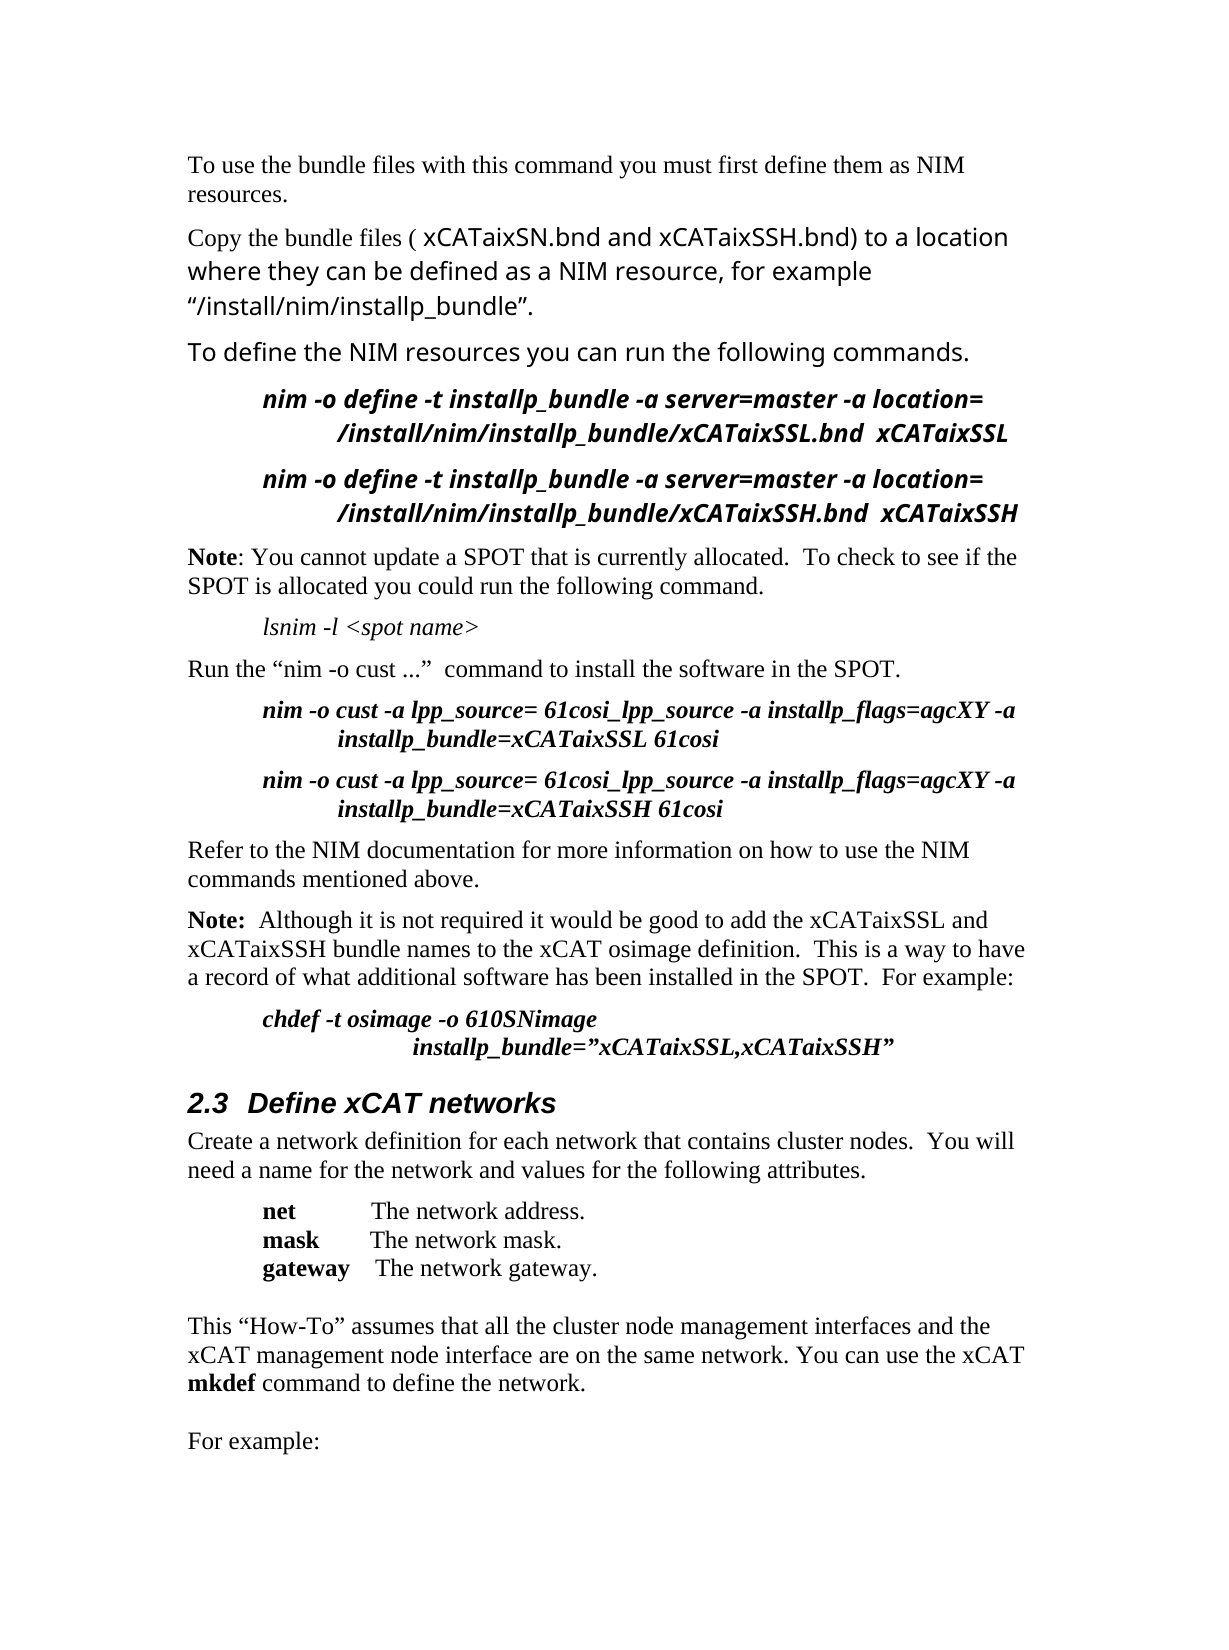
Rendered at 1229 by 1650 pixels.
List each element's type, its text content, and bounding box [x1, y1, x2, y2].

text Copy the bundle files ( xCATaixSN.bnd and xCATaixSSH.bnd) to a location where they can be defined as a NIM resource, for example “/install/nim/installp_bundle”. [187, 220, 1041, 322]
text gateway The network gateway. [187, 1253, 1041, 1282]
text chdef -t osimage -o 610SNimage installp_bundle=”xCATaixSSL,xCATaixSSH” [187, 1004, 1041, 1061]
subtitle Define xCAT networks [187, 1086, 1041, 1120]
text Run the “nim -o cust ...” command to install the software in the SPOT. [187, 654, 1041, 682]
text To use the bundle files with this command you must first define them as NIM resources. [187, 150, 1041, 207]
text Note: Although it is not required it would be good to add the xCATaixSSL and xCATaixSSH bundle names to the xCAT osimage definition. This is a way to have a record of what additional software has been installed in the SPOT. For example: [187, 905, 1041, 991]
text To define the NIM resources you can run the following commands. [187, 335, 1041, 369]
text This “How-To” assumes that all the cluster node management interfaces and the xCAT management node interface are on the same network. You can use the xCAT mkdef command to define the network. [187, 1311, 1041, 1397]
text nim -o cust -a lpp_source= 61cosi_lpp_source -a installp_flags=agcXY -a installp_bundle=xCATaixSSH 61cosi [187, 765, 1041, 822]
text mask The network mask. [187, 1225, 1041, 1253]
text nim -o define -t installp_bundle -a server=master -a location= /install/nim/installp_bundle/xCATaixSSL.bnd xCATaixSSL [262, 381, 1041, 449]
text net The network address. [187, 1196, 1041, 1225]
text For example: [187, 1426, 1041, 1455]
text nim -o cust -a lpp_source= 61cosi_lpp_source -a installp_flags=agcXY -a installp_bundle=xCATaixSSL 61cosi [187, 695, 1041, 752]
text Note: You cannot update a SPOT that is currently allocated. To check to see if the SPOT is allocated you could run the following command. [187, 542, 1041, 600]
text Refer to the NIM documentation for more information on how to use the NIM commands mentioned above. [187, 835, 1041, 892]
text Create a network definition for each network that contains cluster nodes. You will need a name for the network and values for the following attributes. [187, 1126, 1041, 1183]
text lsnim -l <spot name> [187, 612, 1041, 641]
text nim -o define -t installp_bundle -a server=master -a location= /install/nim/installp_bundle/xCATaixSSH.bnd xCATaixSSH [262, 462, 1041, 530]
